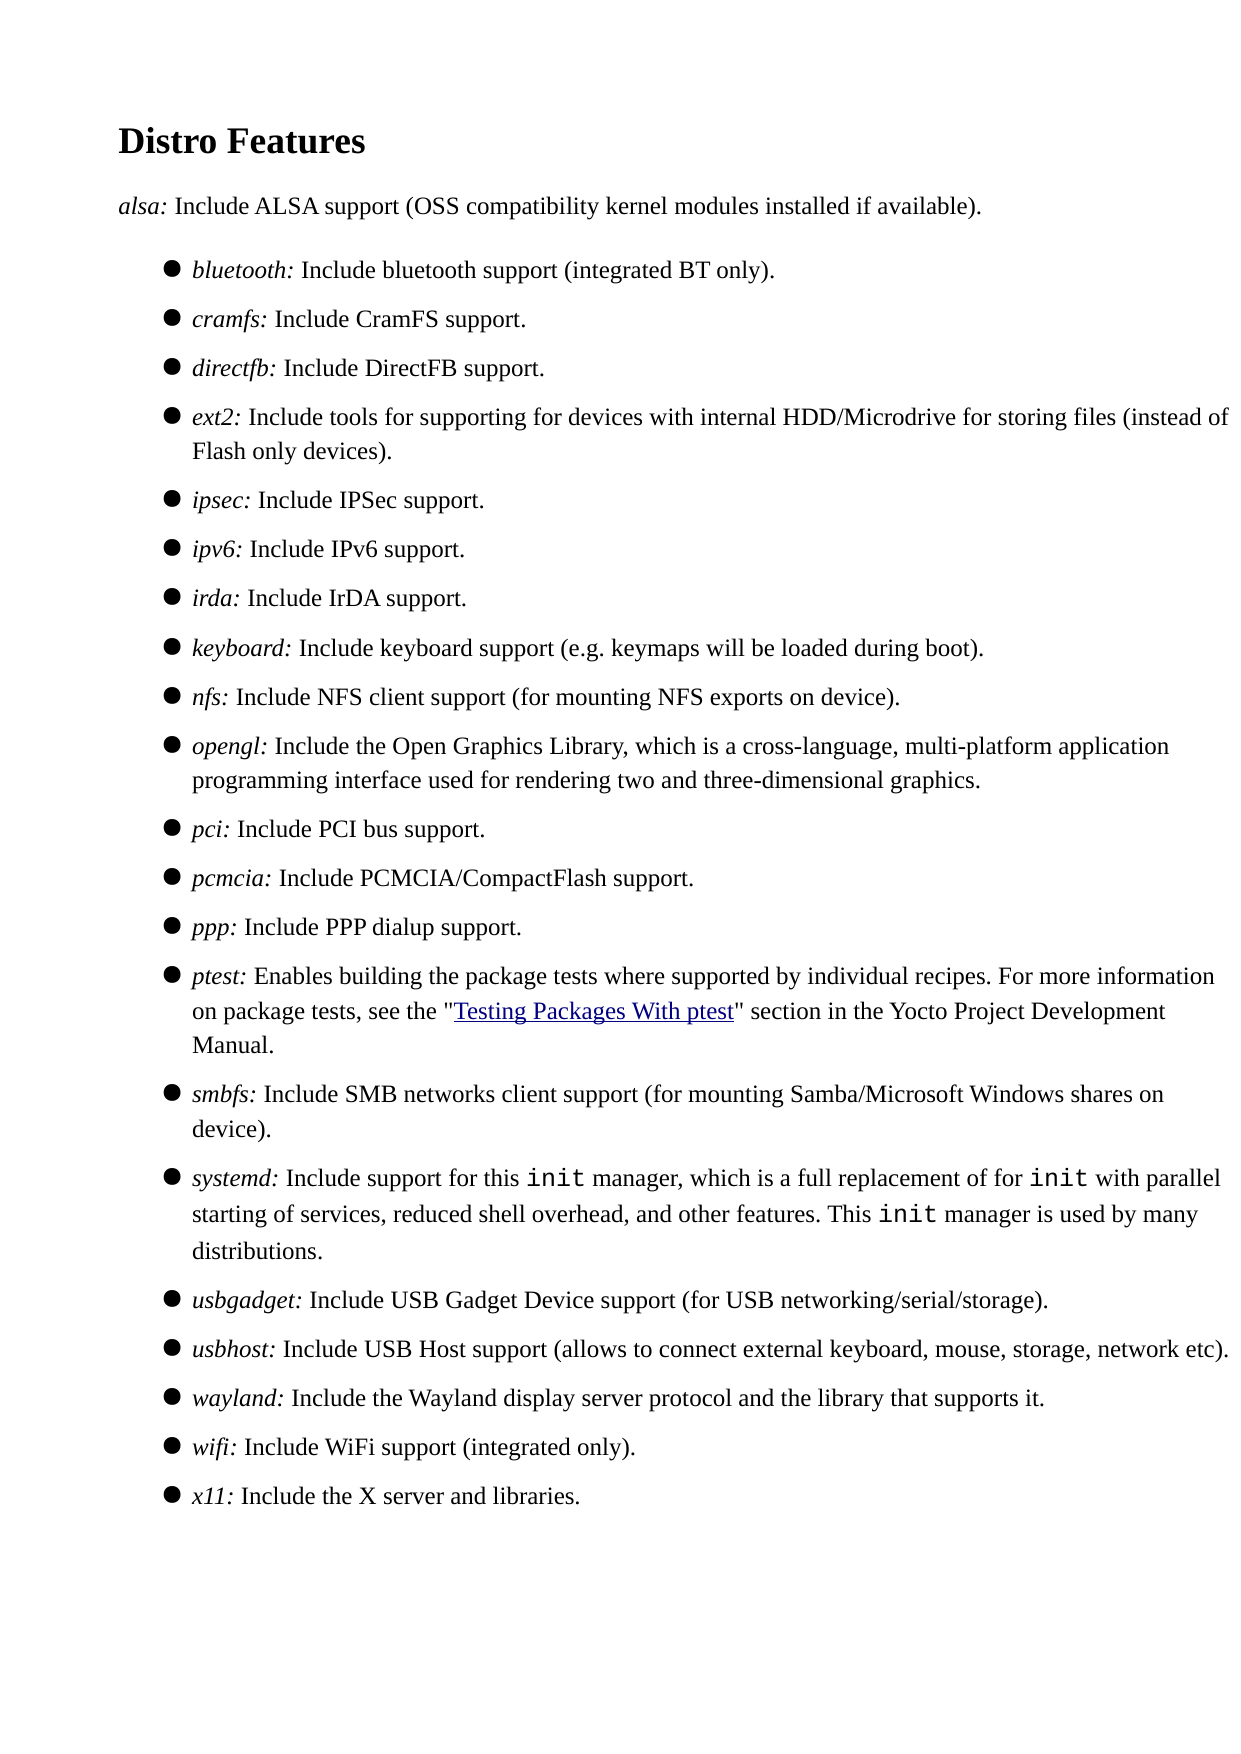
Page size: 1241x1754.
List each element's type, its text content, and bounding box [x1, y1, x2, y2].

list ipsec: Include IPSec support. [162, 485, 1240, 514]
list ppp: Include PPP dialup support. [162, 912, 1240, 941]
list pcmcia: Include PCMCIA/CompactFlash support. [162, 863, 1240, 892]
list systemd: Include support for this init manager, which is a full replacement of for init with parallel starting of services, reduced shell overhead, and other features. This init manager is used by many distributions. [162, 1163, 1240, 1265]
list usbhost: Include USB Host support (allows to connect external keyboard, mouse, storage, network etc). [162, 1334, 1240, 1363]
list keyboard: Include keyboard support (e.g. keymaps will be loaded during boot). [162, 633, 1240, 661]
list wayland: Include the Wayland display server protocol and the library that supports it. [162, 1383, 1240, 1412]
list ptest: Enables building the package tests where supported by individual recipes. For more information on package tests, see the "Testing Packages With ptest" section in the Yocto Project Development Manual. [162, 961, 1240, 1059]
list x11: Include the X server and libraries. [162, 1481, 1240, 1510]
list pci: Include PCI bus support. [162, 814, 1240, 843]
list nfs: Include NFS client support (for mounting NFS exports on device). [162, 682, 1240, 710]
subtitle Distro Features [118, 118, 1240, 161]
list usbgadget: Include USB Gadget Device support (for USB networking/serial/storage). [162, 1285, 1240, 1314]
list irda: Include IrDA support. [162, 583, 1240, 612]
text alsa: Include ALSA support (OSS compatibility kernel modules installed if available). [118, 191, 1240, 219]
list smbfs: Include SMB networks client support (for mounting Samba/Microsoft Windows shares on device). [162, 1079, 1240, 1143]
list bluetooth: Include bluetooth support (integrated BT only). [162, 255, 1240, 283]
list ipv6: Include IPv6 support. [162, 534, 1240, 563]
list ext2: Include tools for supporting for devices with internal HDD/Microdrive for storing files (instead of Flash only devices). [162, 402, 1240, 465]
list opengl: Include the Open Graphics Library, which is a cross-language, multi-platform application programming interface used for rendering two and three-dimensional graphics. [162, 731, 1240, 794]
list wifi: Include WiFi support (integrated only). [162, 1432, 1240, 1461]
list directfb: Include DirectFB support. [162, 353, 1240, 382]
list cramfs: Include CramFS support. [162, 304, 1240, 332]
